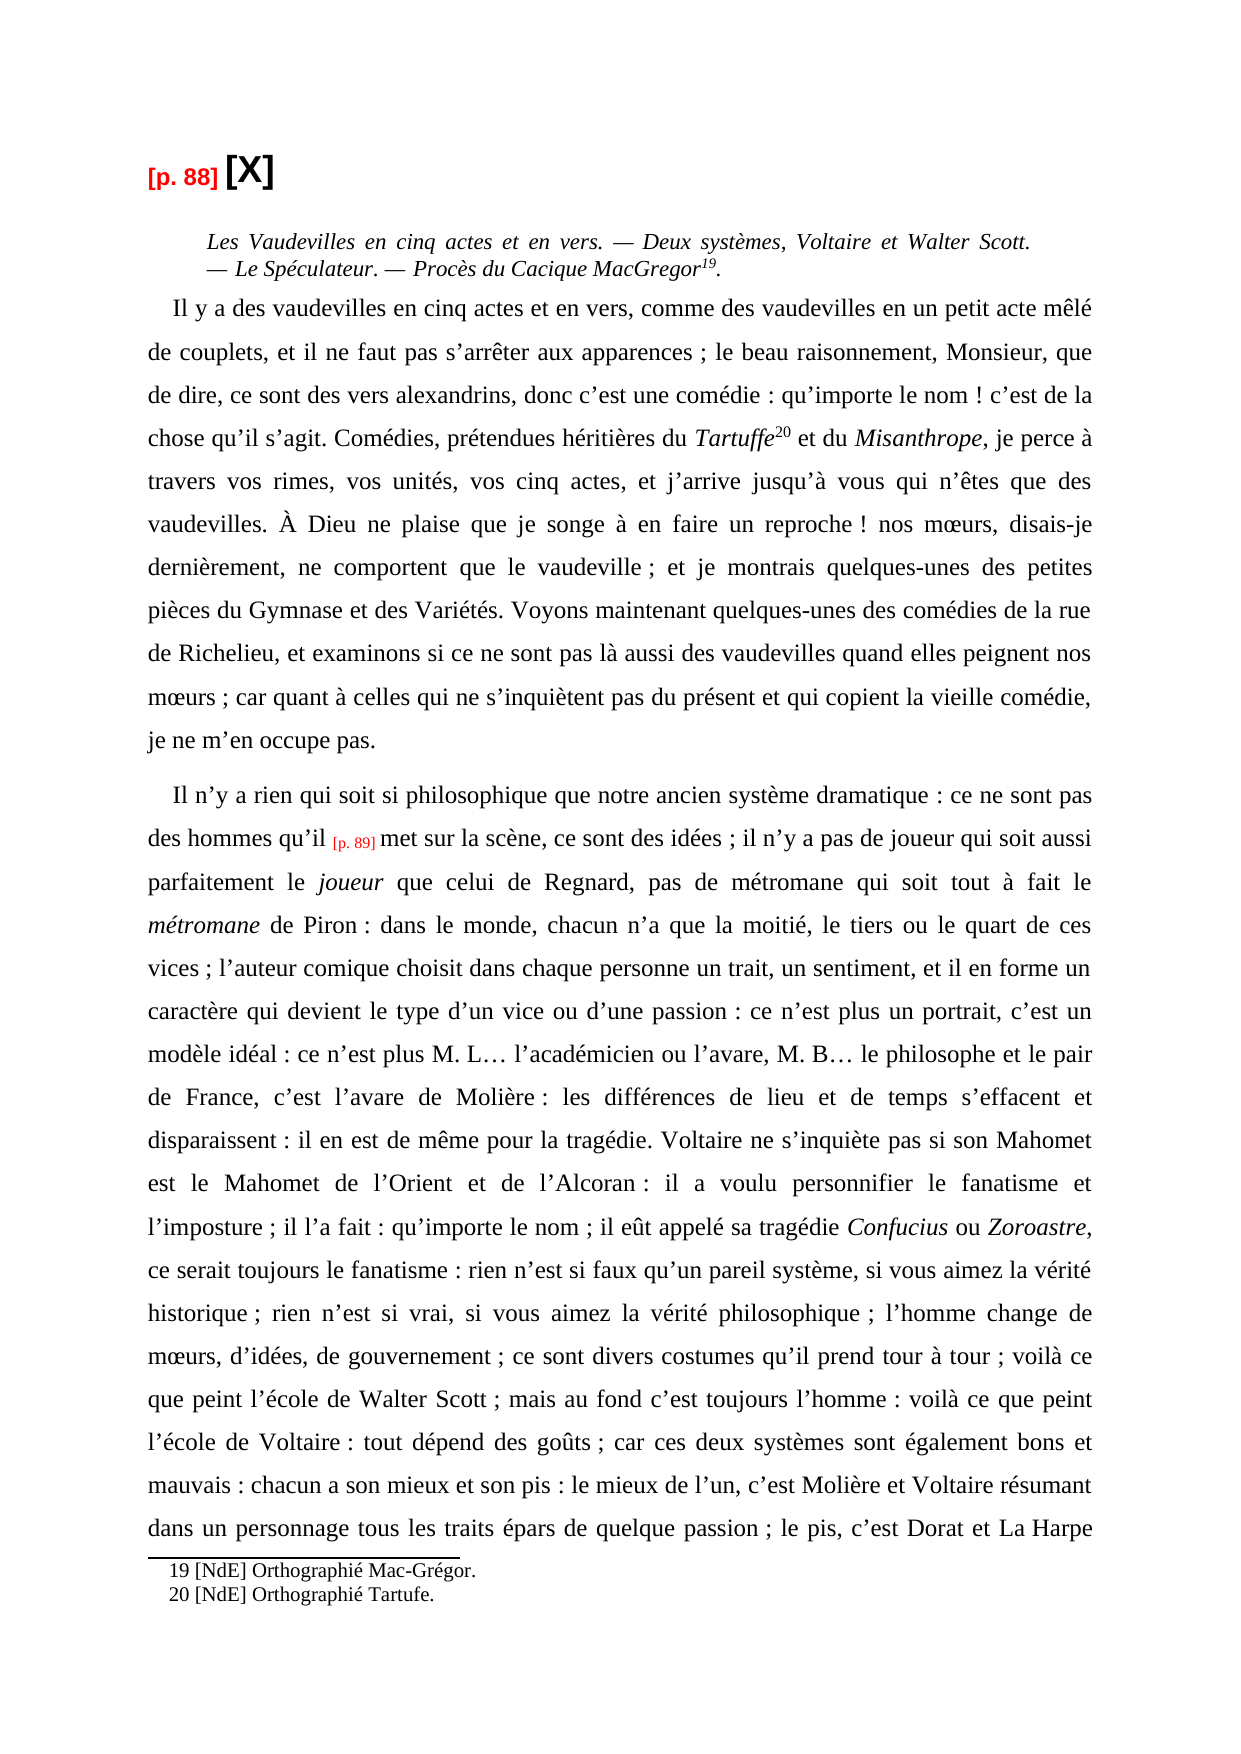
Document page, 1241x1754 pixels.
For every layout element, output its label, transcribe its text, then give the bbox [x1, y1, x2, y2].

text Il n’y a rien qui soit si philosophique que notre ancien système dramatique : ce ne sont pas des hommes qu’il [p. 89] met sur la scène, ce sont des idées ; il n’y a pas de joueur qui soit aussi parfaitement le joueur que celui de Regnard, pas de métromane qui soit tout à fait le métromane de Piron : dans le monde, chacun n’a que la moitié, le tiers ou le quart de ces vices ; l’auteur comique choisit dans chaque personne un trait, un sentiment, et il en forme un caractère qui devient le type d’un vice ou d’une passion : ce n’est plus un portrait, c’est un modèle idéal : ce n’est plus M. L… l’académicien ou l’avare, M. B… le philosophe et le pair de France, c’est l’avare de Molière : les différences de lieu et de temps s’effacent et disparaissent : il en est de même pour la tragédie. Voltaire ne s’inquiète pas si son Mahomet est le Mahomet de l’Orient et de l’Alcoran : il a voulu personnifier le fanatisme et l’imposture ; il l’a fait : qu’importe le nom ; il eût appelé sa tragédie Confucius ou Zoroastre, ce serait toujours le fanatisme : rien n’est si faux qu’un pareil système, si vous aimez la vérité historique ; rien n’est si vrai, si vous aimez la vérité philosophique ; l’homme change de mœurs, d’idées, de gouvernement ; ce sont divers costumes qu’il prend tour à tour ; voilà ce que peint l’école de Walter Scott ; mais au fond c’est toujours l’homme : voilà ce que peint l’école de Voltaire : tout dépend des goûts ; car ces deux systèmes sont également bons et mauvais : chacun a son mieux et son pis : le mieux de l’un, c’est Molière et Voltaire résumant dans un personnage tous les traits épars de quelque passion ; le pis, c’est Dorat et La Harpe [148, 780, 1093, 1542]
text Il y a des vaudevilles en cinq actes et en vers, comme des vaudevilles en un petit acte mêlé de couplets, et il ne faut pas s’arrêter aux apparences ; le beau raisonnement, Monsieur, que de dire, ce sont des vers alexandrins, donc c’est une comédie : qu’importe le nom ! c’est de la chose qu’il s’agit. Comédies, prétendues héritières du Tartuffe et du Misanthrope, je perce à travers vos rimes, vos unités, vos cinq actes, et j’arrive jusqu’à vous qui n’êtes que des vaudevilles. À Dieu ne plaise que je songe à en faire un reproche ! nos mœurs, disais-je dernièrement, ne comportent que le vaudeville ; et je montrais quelques-unes des petites pièces du Gymnase et des Variétés. Voyons maintenant quelques-unes des comédies de la rue de Richelieu, et examinons si ce ne sont pas là aussi des vaudevilles quand elles peignent nos mœurs ; car quant à celles qui ne s’inquiètent pas du présent et qui copient la vieille comédie, je ne m’en occupe pas. [148, 293, 1093, 753]
text [NdE] Orthographié Mac-Grégor. [148, 1558, 1093, 1582]
text [NdE] Orthographié Tartufe. [148, 1582, 1093, 1606]
subtitle [p. 88] [X] [148, 148, 1093, 191]
text Les Vaudevilles en cinq actes et en vers. — Deux systèmes, Voltaire et Walter Scott. — Le Spéculateur. — Procès du Cacique MacGregor. [207, 228, 1033, 281]
